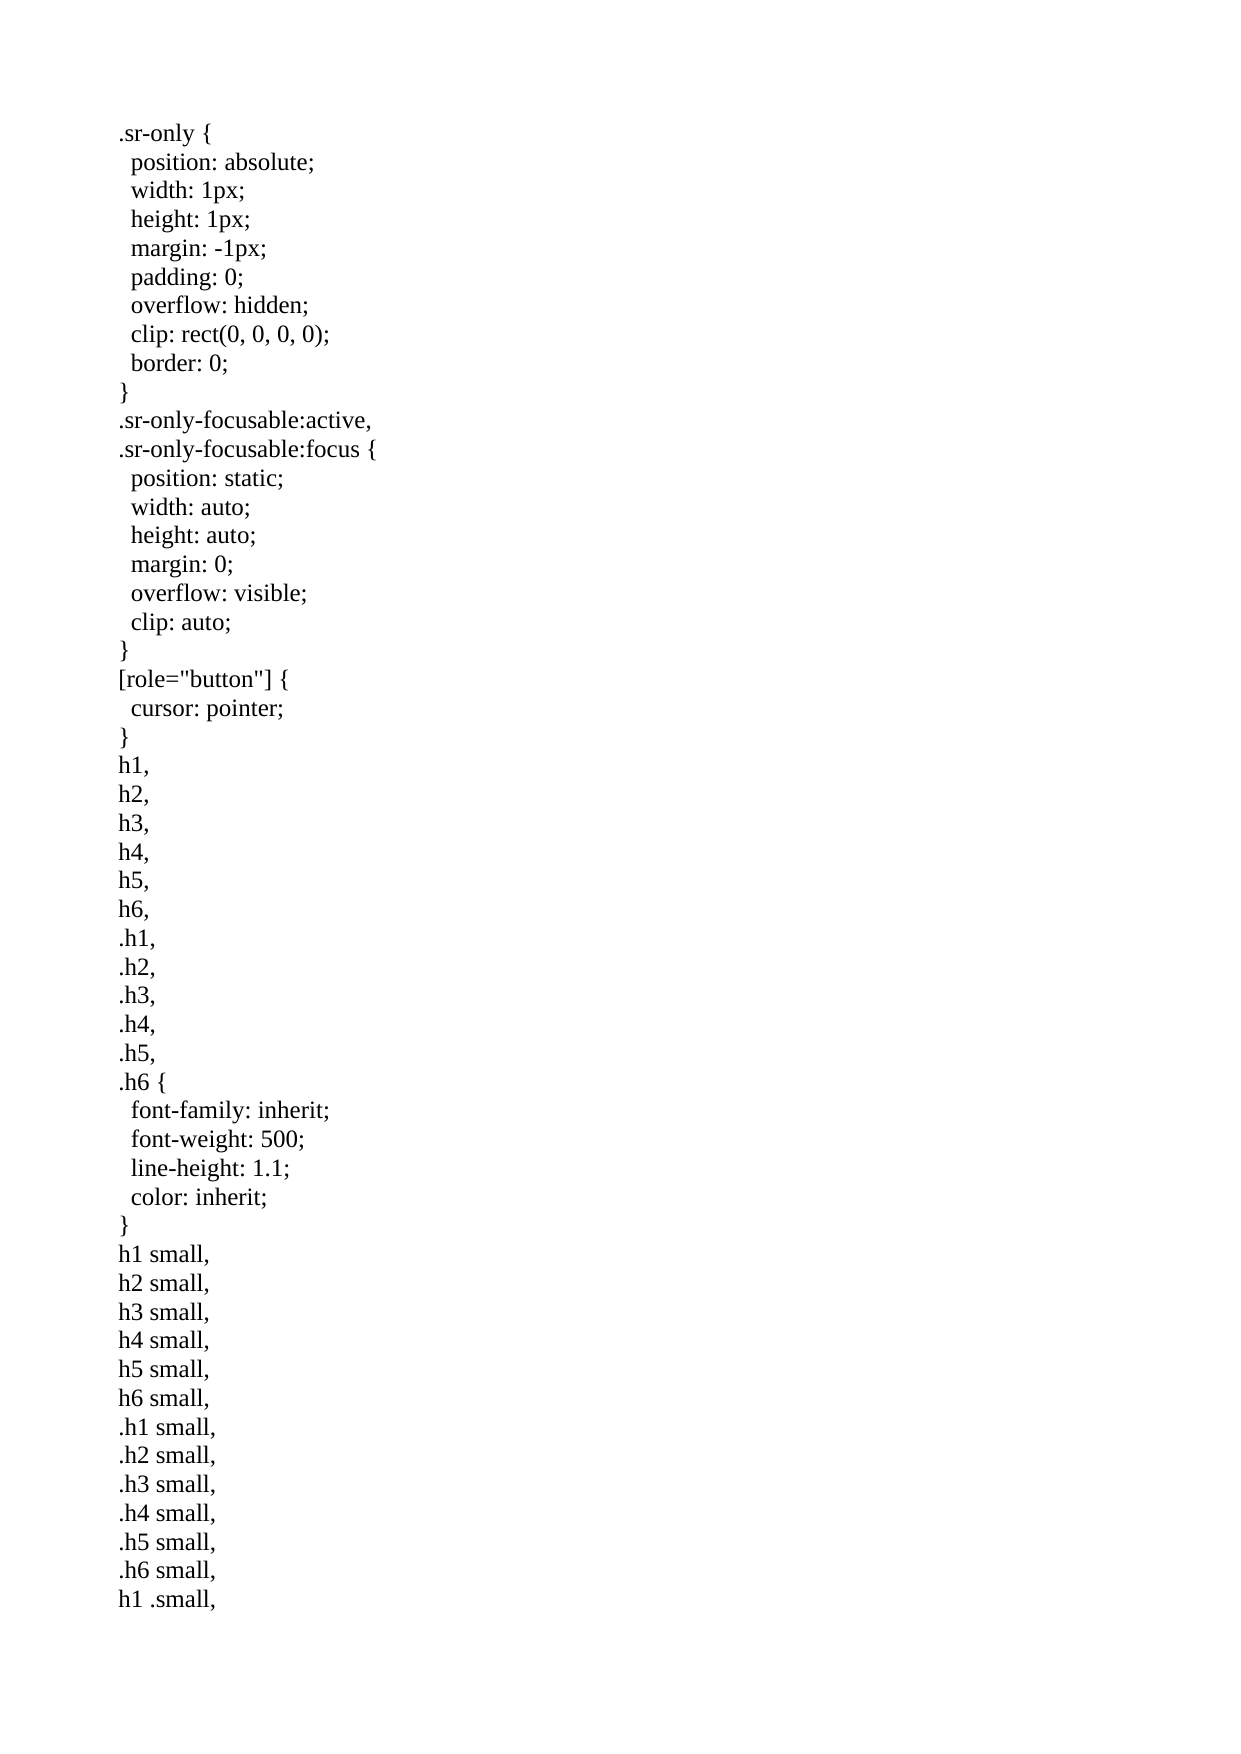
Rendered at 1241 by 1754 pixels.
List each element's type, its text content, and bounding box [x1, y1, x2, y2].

text .h1 small, [118, 1412, 1122, 1441]
text .h6 { [118, 1067, 1122, 1096]
text h4, [118, 837, 1122, 866]
text clip: rect(0, 0, 0, 0); [118, 319, 1122, 348]
text h4 small, [118, 1326, 1122, 1354]
text } [118, 722, 1122, 751]
text width: auto; [118, 492, 1122, 521]
text .h1, [118, 923, 1122, 952]
text .h2 small, [118, 1441, 1122, 1469]
text .h4 small, [118, 1498, 1122, 1527]
text h6 small, [118, 1383, 1122, 1412]
text margin: -1px; [118, 233, 1122, 262]
text .sr-only-focusable:focus { [118, 434, 1122, 463]
text h1, [118, 751, 1122, 779]
text height: auto; [118, 521, 1122, 549]
text .h5 small, [118, 1527, 1122, 1556]
text .sr-only { [118, 118, 1122, 147]
text padding: 0; [118, 262, 1122, 291]
text position: absolute; [118, 147, 1122, 176]
text h3, [118, 808, 1122, 837]
text .sr-only-focusable:active, [118, 406, 1122, 434]
text border: 0; [118, 348, 1122, 377]
text } [118, 636, 1122, 664]
text line-height: 1.1; [118, 1153, 1122, 1182]
text h3 small, [118, 1297, 1122, 1326]
text position: static; [118, 463, 1122, 492]
text .h5, [118, 1038, 1122, 1067]
text .h2, [118, 952, 1122, 981]
text margin: 0; [118, 549, 1122, 578]
text color: inherit; [118, 1182, 1122, 1211]
text h5, [118, 866, 1122, 894]
text .h6 small, [118, 1556, 1122, 1584]
text font-weight: 500; [118, 1124, 1122, 1153]
text h1 small, [118, 1239, 1122, 1268]
text [role="button"] { [118, 664, 1122, 693]
text cursor: pointer; [118, 693, 1122, 722]
text overflow: visible; [118, 578, 1122, 607]
text .h3 small, [118, 1469, 1122, 1498]
text h1 .small, [118, 1584, 1122, 1613]
text h2, [118, 779, 1122, 808]
text overflow: hidden; [118, 291, 1122, 319]
text h5 small, [118, 1354, 1122, 1383]
text } [118, 1211, 1122, 1239]
text } [118, 377, 1122, 406]
text h6, [118, 894, 1122, 923]
text .h4, [118, 1009, 1122, 1038]
text height: 1px; [118, 204, 1122, 233]
text width: 1px; [118, 176, 1122, 204]
text .h3, [118, 981, 1122, 1009]
text h2 small, [118, 1268, 1122, 1297]
text font-family: inherit; [118, 1096, 1122, 1124]
text clip: auto; [118, 607, 1122, 636]
